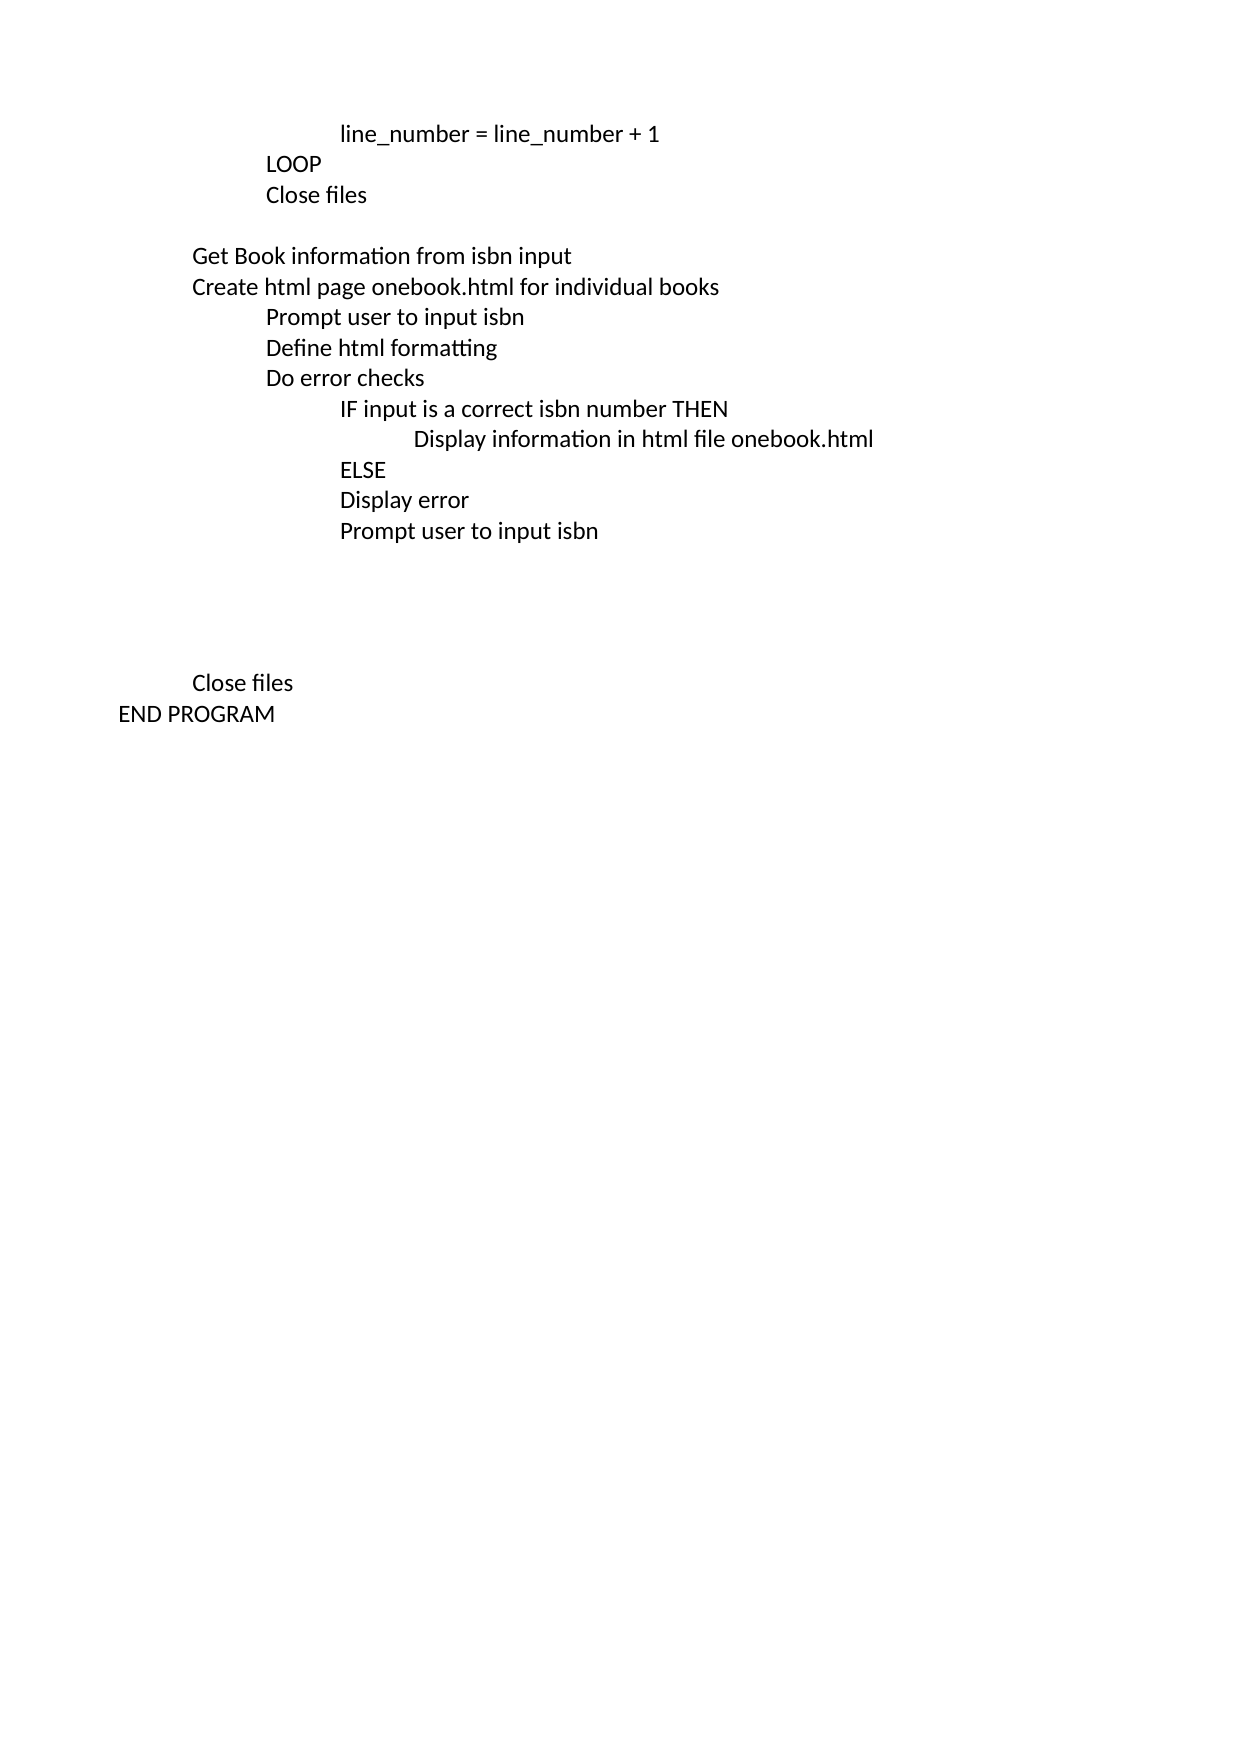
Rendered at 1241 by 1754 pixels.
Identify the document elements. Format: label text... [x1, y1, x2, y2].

text Create html page onebook.html for individual books [118, 271, 1122, 301]
text ELSE [118, 454, 1122, 484]
text line_number = line_number + 1 [118, 118, 1122, 149]
text IF input is a correct isbn number THEN [118, 393, 1122, 423]
text Prompt user to input isbn [118, 301, 1122, 332]
text Define html formatting [118, 332, 1122, 362]
text Close files [118, 179, 1122, 210]
text LOOP [118, 149, 1122, 179]
text Do error checks [118, 362, 1122, 393]
text END PROGRAM [118, 698, 1122, 728]
text Close files [118, 667, 1122, 698]
text Display error [118, 484, 1122, 515]
text Display information in html file onebook.html [118, 423, 1122, 454]
text Get Book information from isbn input [118, 240, 1122, 271]
text Prompt user to input isbn [118, 515, 1122, 545]
